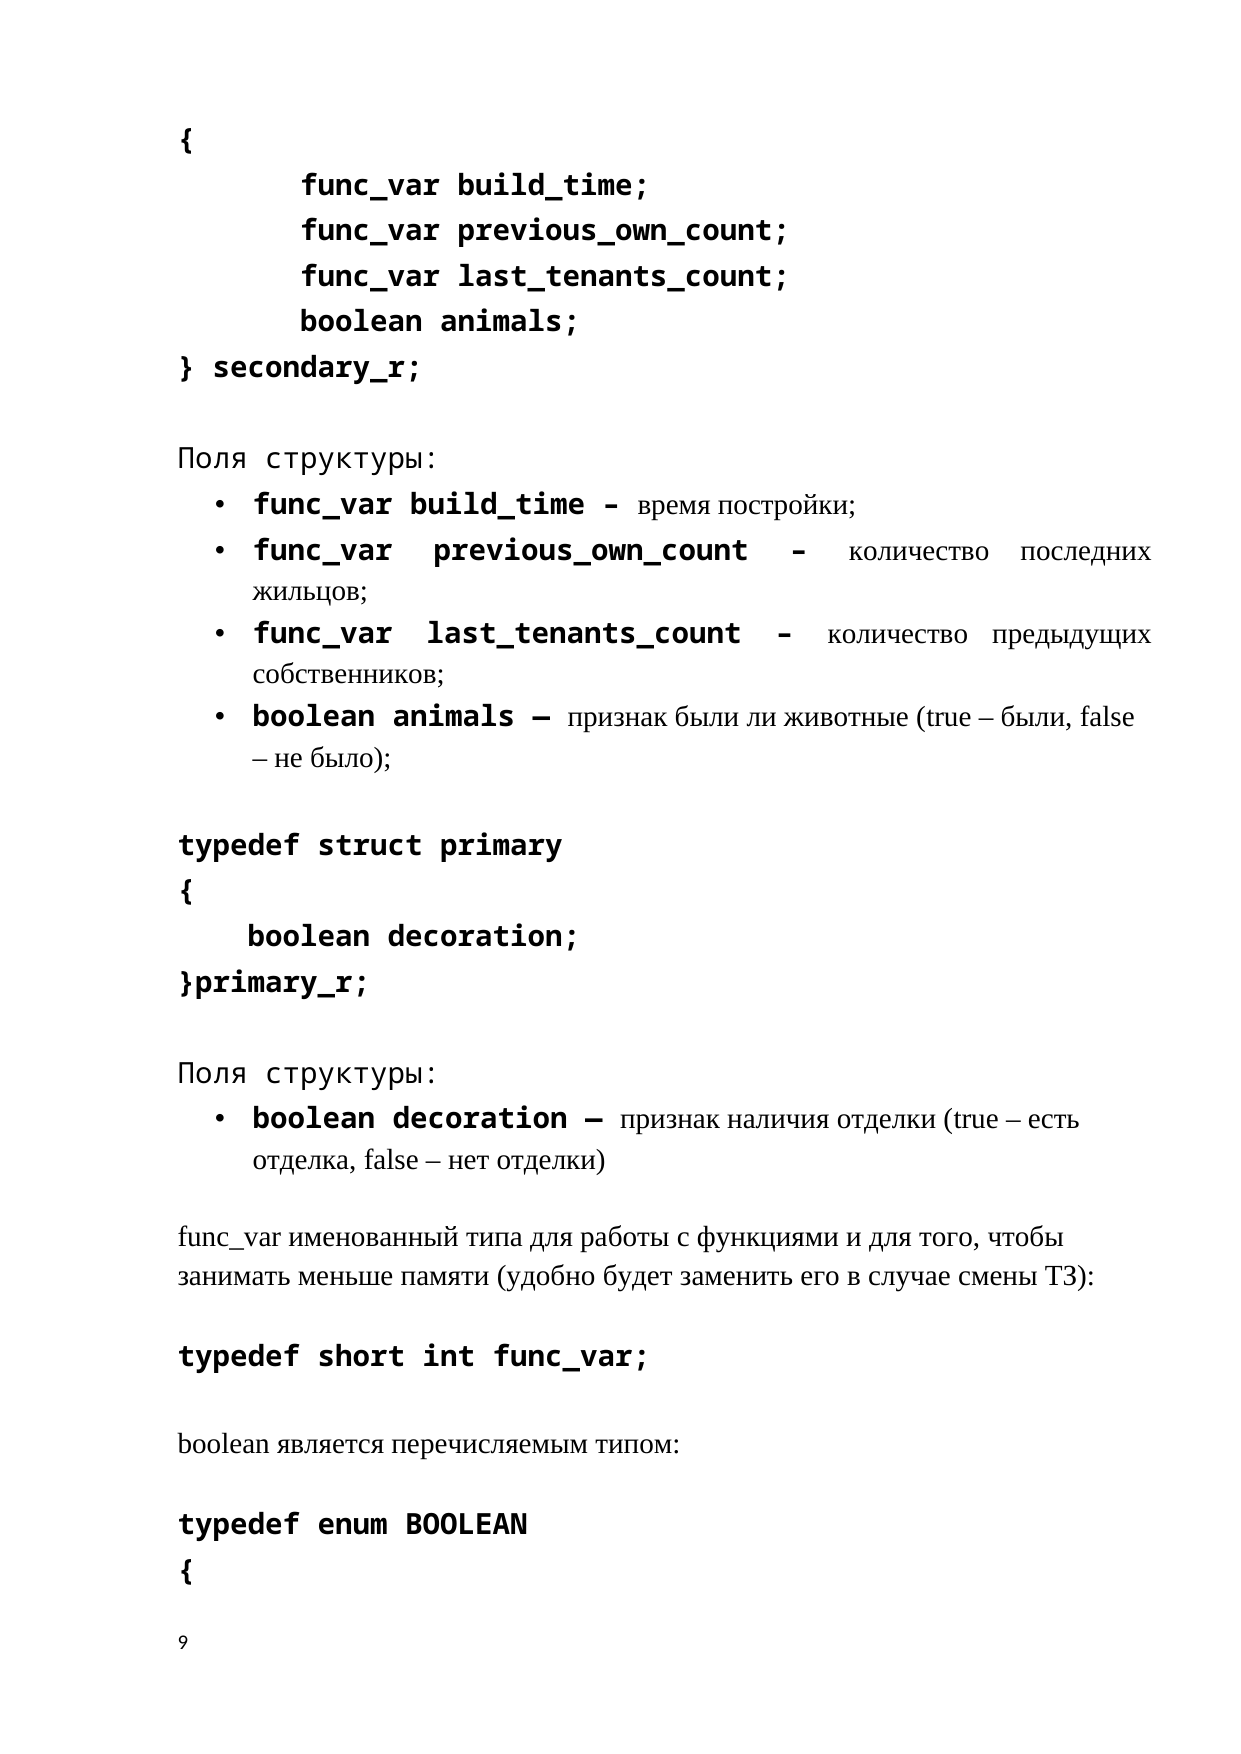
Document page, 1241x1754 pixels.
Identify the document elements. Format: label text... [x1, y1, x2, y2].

list boolean decoration — признак наличия отделки (true – есть отделка, false – нет отделки) [215, 1098, 1152, 1176]
text func_var build_time; [177, 164, 1152, 203]
text func_var last_tenants_count; [177, 255, 1152, 295]
text boolean animals; [177, 301, 1152, 340]
text boolean является перечисляемым типом: [177, 1426, 1152, 1460]
text func_var именованный типа для работы с функциями и для того, чтобы занимать меньше памяти (удобно будет заменить его в случае смены ТЗ): [177, 1219, 1152, 1292]
text typedef enum BOOLEAN [177, 1503, 1152, 1543]
text boolean decoration; [177, 915, 1152, 955]
text } secondary_r; [177, 346, 1152, 386]
text { [177, 118, 1152, 158]
text Поля структуры: [177, 1052, 1152, 1092]
list func_var build_time – время постройки; [215, 483, 1152, 523]
list func_var previous_own_count – количество последних жильцов; [215, 529, 1152, 607]
text { [177, 870, 1152, 909]
text { [177, 1549, 1152, 1589]
text typedef short int func_var; [177, 1335, 1152, 1375]
text typedef struct primary [177, 824, 1152, 864]
text func_var previous_own_count; [177, 209, 1152, 249]
text }primary_r; [177, 961, 1152, 1001]
list func_var last_tenants_count – количество предыдущих собственников; [215, 612, 1152, 690]
list boolean animals — признак были ли животные (true – были, false – не было); [215, 695, 1152, 773]
text Поля структуры: [177, 437, 1152, 477]
